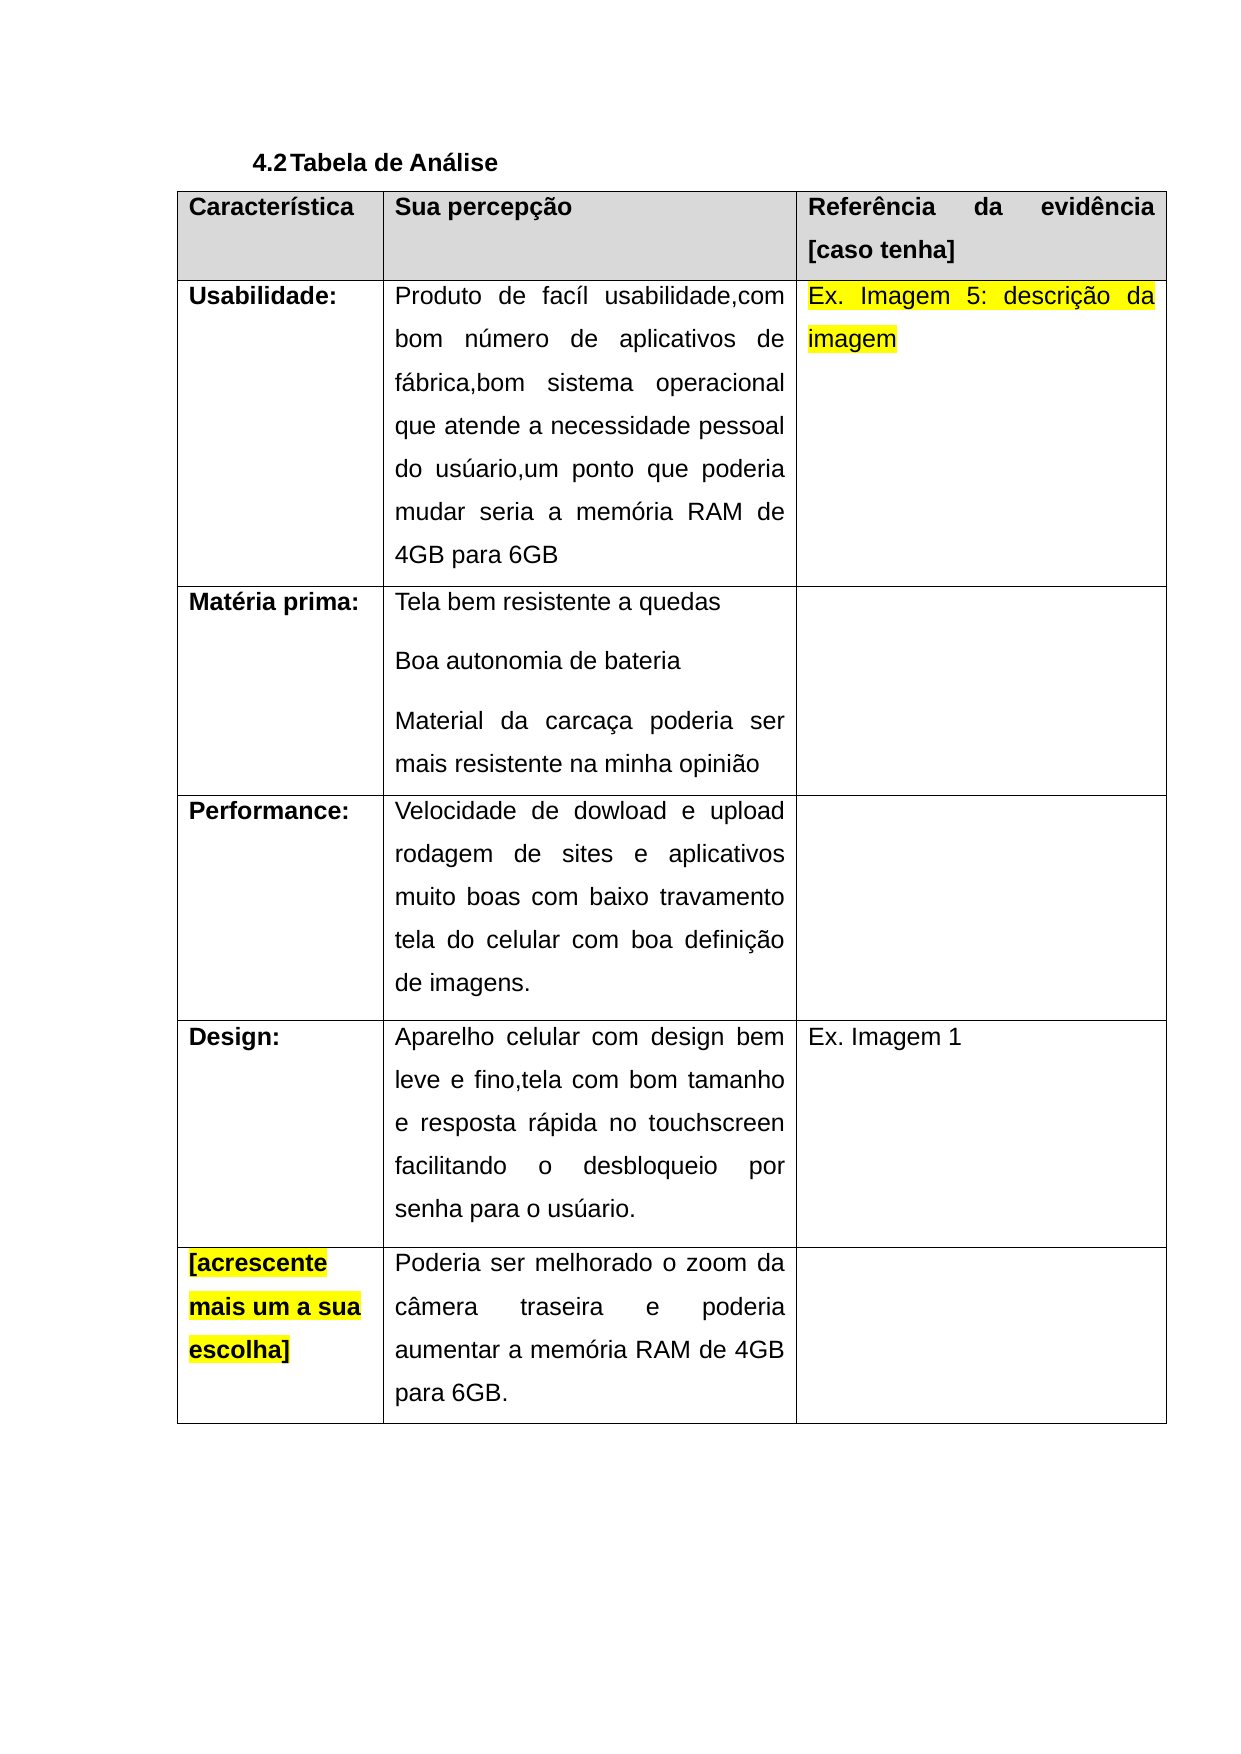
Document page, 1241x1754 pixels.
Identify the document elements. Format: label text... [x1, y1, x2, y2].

table_cell Design: [178, 1021, 383, 1247]
table_header Referência da evidência [caso tenha] [797, 192, 1166, 280]
table_cell Produto de facíl usabilidade,com bom número de aplicativos de fábrica,bom sistema operacional que atende a necessidade pessoal do usúario,um ponto que poderia mudar seria a memória RAM de 4GB para 6GB [384, 281, 796, 586]
table_header Característica [178, 192, 383, 280]
subtitle Tabela de Análise [252, 148, 1063, 176]
table_cell Aparelho celular com design bem leve e fino,tela com bom tamanho e resposta rápida no touchscreen facilitando o desbloqueio por senha para o usúario. [384, 1021, 796, 1247]
table_cell Ex. Imagem 5: descrição da imagem [797, 281, 1166, 586]
table_cell Matéria prima: [178, 587, 383, 795]
table_cell Ex. Imagem 1 [797, 1021, 1166, 1247]
table_cell [797, 587, 1166, 795]
table_cell Velocidade de dowload e upload rodagem de sites e aplicativos muito boas com baixo travamento tela do celular com boa definição de imagens. [384, 796, 796, 1020]
table_cell Tela bem resistente a quedas Boa autonomia de bateria Material da carcaça poderia ser mais resistente na minha opinião [384, 587, 796, 795]
table_header Sua percepção [384, 192, 796, 280]
table_cell Performance: [178, 796, 383, 1020]
table_cell [797, 1248, 1166, 1423]
table_cell [797, 796, 1166, 1020]
table_cell Usabilidade: [178, 281, 383, 586]
table_cell Poderia ser melhorado o zoom da câmera traseira e poderia aumentar a memória RAM de 4GB para 6GB. [384, 1248, 796, 1423]
table_cell [acrescente mais um a sua escolha] [178, 1248, 383, 1423]
